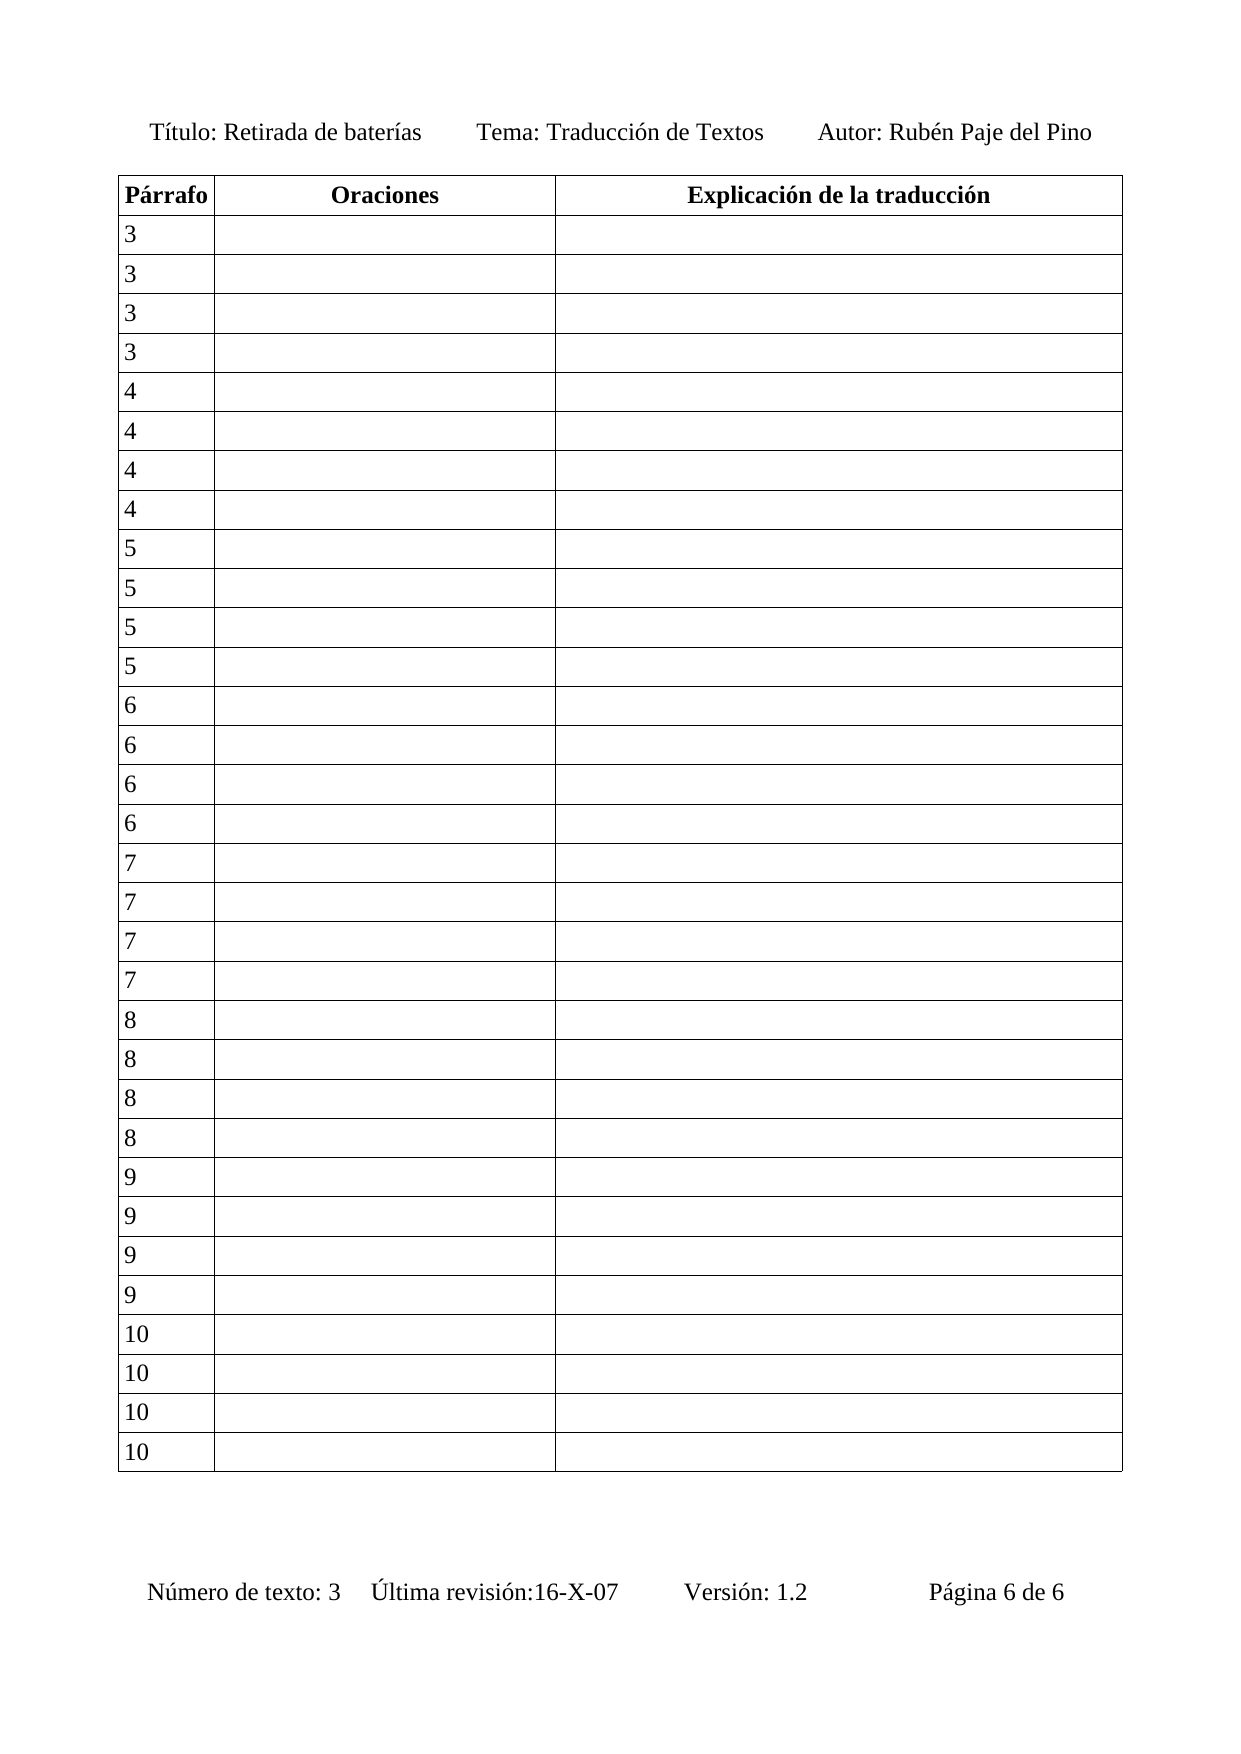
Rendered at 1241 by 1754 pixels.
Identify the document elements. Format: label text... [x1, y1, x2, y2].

table_cell [556, 962, 1122, 1000]
table_cell [215, 216, 555, 254]
table_cell [215, 1355, 555, 1393]
table_cell 6 [119, 805, 214, 843]
table_cell 4 [119, 412, 214, 450]
table_cell 3 [119, 294, 214, 332]
table_cell 6 [119, 765, 214, 804]
table_cell [215, 922, 555, 961]
table_cell 4 [119, 491, 214, 529]
table_cell [556, 805, 1122, 843]
table_cell [556, 255, 1122, 293]
table_cell 10 [119, 1355, 214, 1393]
table_cell [215, 1394, 555, 1432]
table_cell 5 [119, 608, 214, 647]
table_cell [215, 491, 555, 529]
table_cell [215, 1197, 555, 1236]
table_cell 10 [119, 1433, 214, 1471]
table_cell 4 [119, 451, 214, 489]
table_cell [215, 1433, 555, 1471]
table_header Oraciones [215, 176, 555, 214]
table_cell [556, 608, 1122, 647]
table_cell [556, 294, 1122, 332]
table_cell 5 [119, 648, 214, 686]
table_cell 8 [119, 1001, 214, 1039]
table_cell [556, 765, 1122, 804]
table_cell [215, 1080, 555, 1118]
table_cell [215, 608, 555, 647]
table_cell 7 [119, 883, 214, 921]
table_cell [556, 1001, 1122, 1039]
table_cell [556, 922, 1122, 961]
table_cell [215, 1119, 555, 1157]
table_cell [215, 726, 555, 764]
table_cell [556, 883, 1122, 921]
table_cell [215, 451, 555, 489]
table_cell 3 [119, 216, 214, 254]
table_cell [556, 451, 1122, 489]
table_cell 3 [119, 255, 214, 293]
table_cell 7 [119, 962, 214, 1000]
table_cell 3 [119, 334, 214, 372]
table_cell [215, 334, 555, 372]
table_cell [556, 1276, 1122, 1314]
table_cell 8 [119, 1040, 214, 1078]
table_cell [556, 530, 1122, 568]
table_cell 10 [119, 1315, 214, 1353]
table_cell 9 [119, 1197, 214, 1236]
table_cell [215, 569, 555, 607]
table_cell [556, 569, 1122, 607]
table_cell [215, 530, 555, 568]
table_cell [215, 1315, 555, 1353]
table_cell 8 [119, 1119, 214, 1157]
table_cell [556, 648, 1122, 686]
table_cell [215, 1001, 555, 1039]
table_cell 5 [119, 569, 214, 607]
table_cell 7 [119, 922, 214, 961]
table_cell 8 [119, 1080, 214, 1118]
table_cell [215, 883, 555, 921]
table_cell [556, 844, 1122, 882]
table_cell [215, 844, 555, 882]
table_cell [556, 1119, 1122, 1157]
table_cell [215, 294, 555, 332]
table_cell [556, 412, 1122, 450]
table_cell 9 [119, 1237, 214, 1275]
table_header Párrafo [119, 176, 214, 214]
table_cell [556, 491, 1122, 529]
table_cell [215, 962, 555, 1000]
table_cell [215, 373, 555, 411]
table_cell [556, 373, 1122, 411]
table_cell [215, 765, 555, 804]
table_cell [215, 412, 555, 450]
table_cell 10 [119, 1394, 214, 1432]
table_cell 5 [119, 530, 214, 568]
table_cell [215, 648, 555, 686]
table_cell [556, 1158, 1122, 1196]
table_cell [556, 216, 1122, 254]
table_cell [215, 1040, 555, 1078]
table_cell [556, 1355, 1122, 1393]
table_cell [556, 1315, 1122, 1353]
table_cell [215, 1237, 555, 1275]
table_cell [556, 1080, 1122, 1118]
table_cell [215, 805, 555, 843]
table_cell 9 [119, 1158, 214, 1196]
table_cell [215, 255, 555, 293]
table_cell [556, 687, 1122, 725]
table_cell [215, 687, 555, 725]
table_cell [556, 1433, 1122, 1471]
table_header Explicación de la traducción [556, 176, 1122, 214]
table_cell 9 [119, 1276, 214, 1314]
table_cell 6 [119, 687, 214, 725]
table_cell 7 [119, 844, 214, 882]
table_cell [556, 334, 1122, 372]
table_cell 6 [119, 726, 214, 764]
table_cell [556, 1237, 1122, 1275]
table_cell [556, 1394, 1122, 1432]
table_cell [556, 726, 1122, 764]
table_cell [556, 1040, 1122, 1078]
table_cell [556, 1197, 1122, 1236]
table_cell [215, 1158, 555, 1196]
table_cell [215, 1276, 555, 1314]
table_cell 4 [119, 373, 214, 411]
